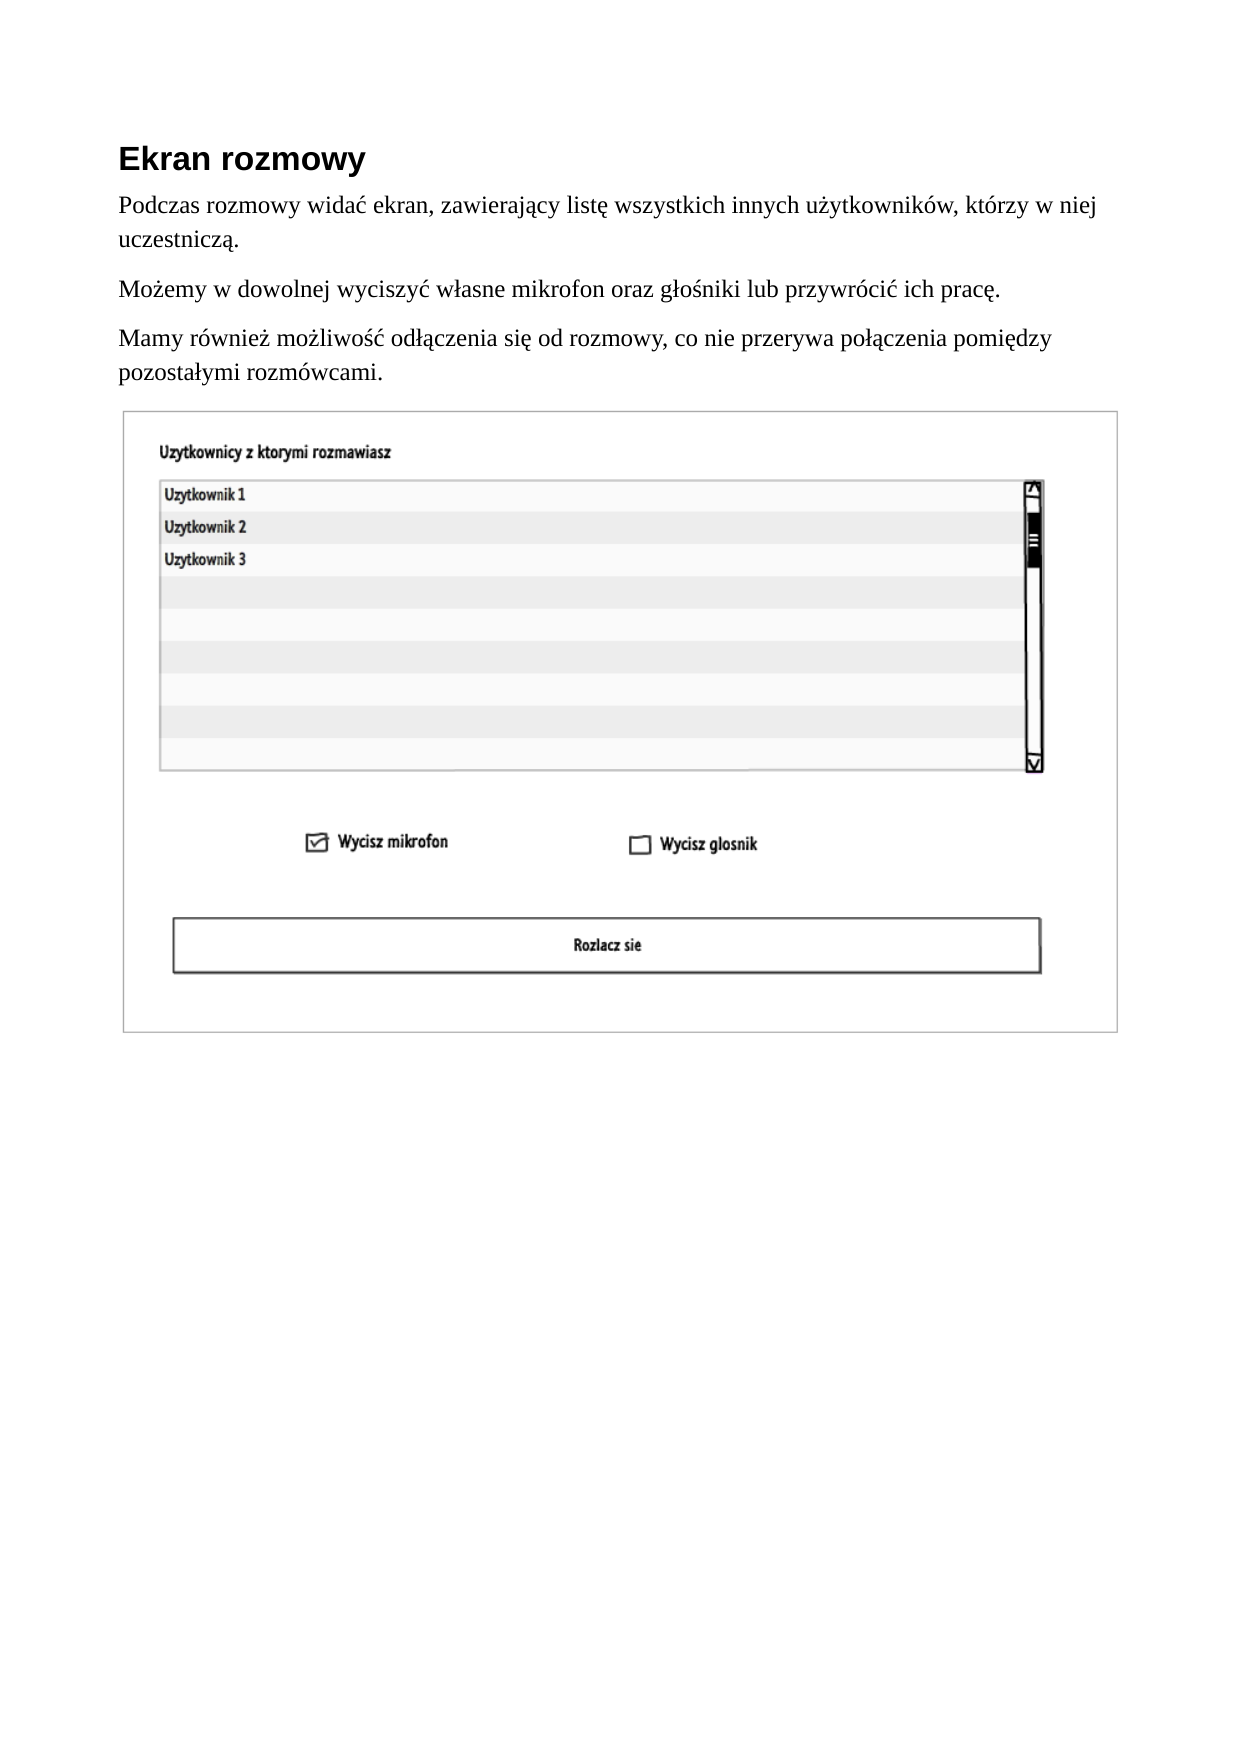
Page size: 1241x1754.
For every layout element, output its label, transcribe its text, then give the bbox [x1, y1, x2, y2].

text Mamy również możliwość odłączenia się od rozmowy, co nie przerywa połączenia pomiędzy pozostałymi rozmówcami. [118, 323, 1122, 386]
text Możemy w dowolnej wyciszyć własne mikrofon oraz głośniki lub przywrócić ich pracę. [118, 274, 1122, 302]
picture [118, 406, 1123, 1038]
text Podczas rozmowy widać ekran, zawierający listę wszystkich innych użytkowników, którzy w niej uczestniczą. [118, 190, 1122, 253]
subtitle Ekran rozmowy [118, 139, 1122, 178]
